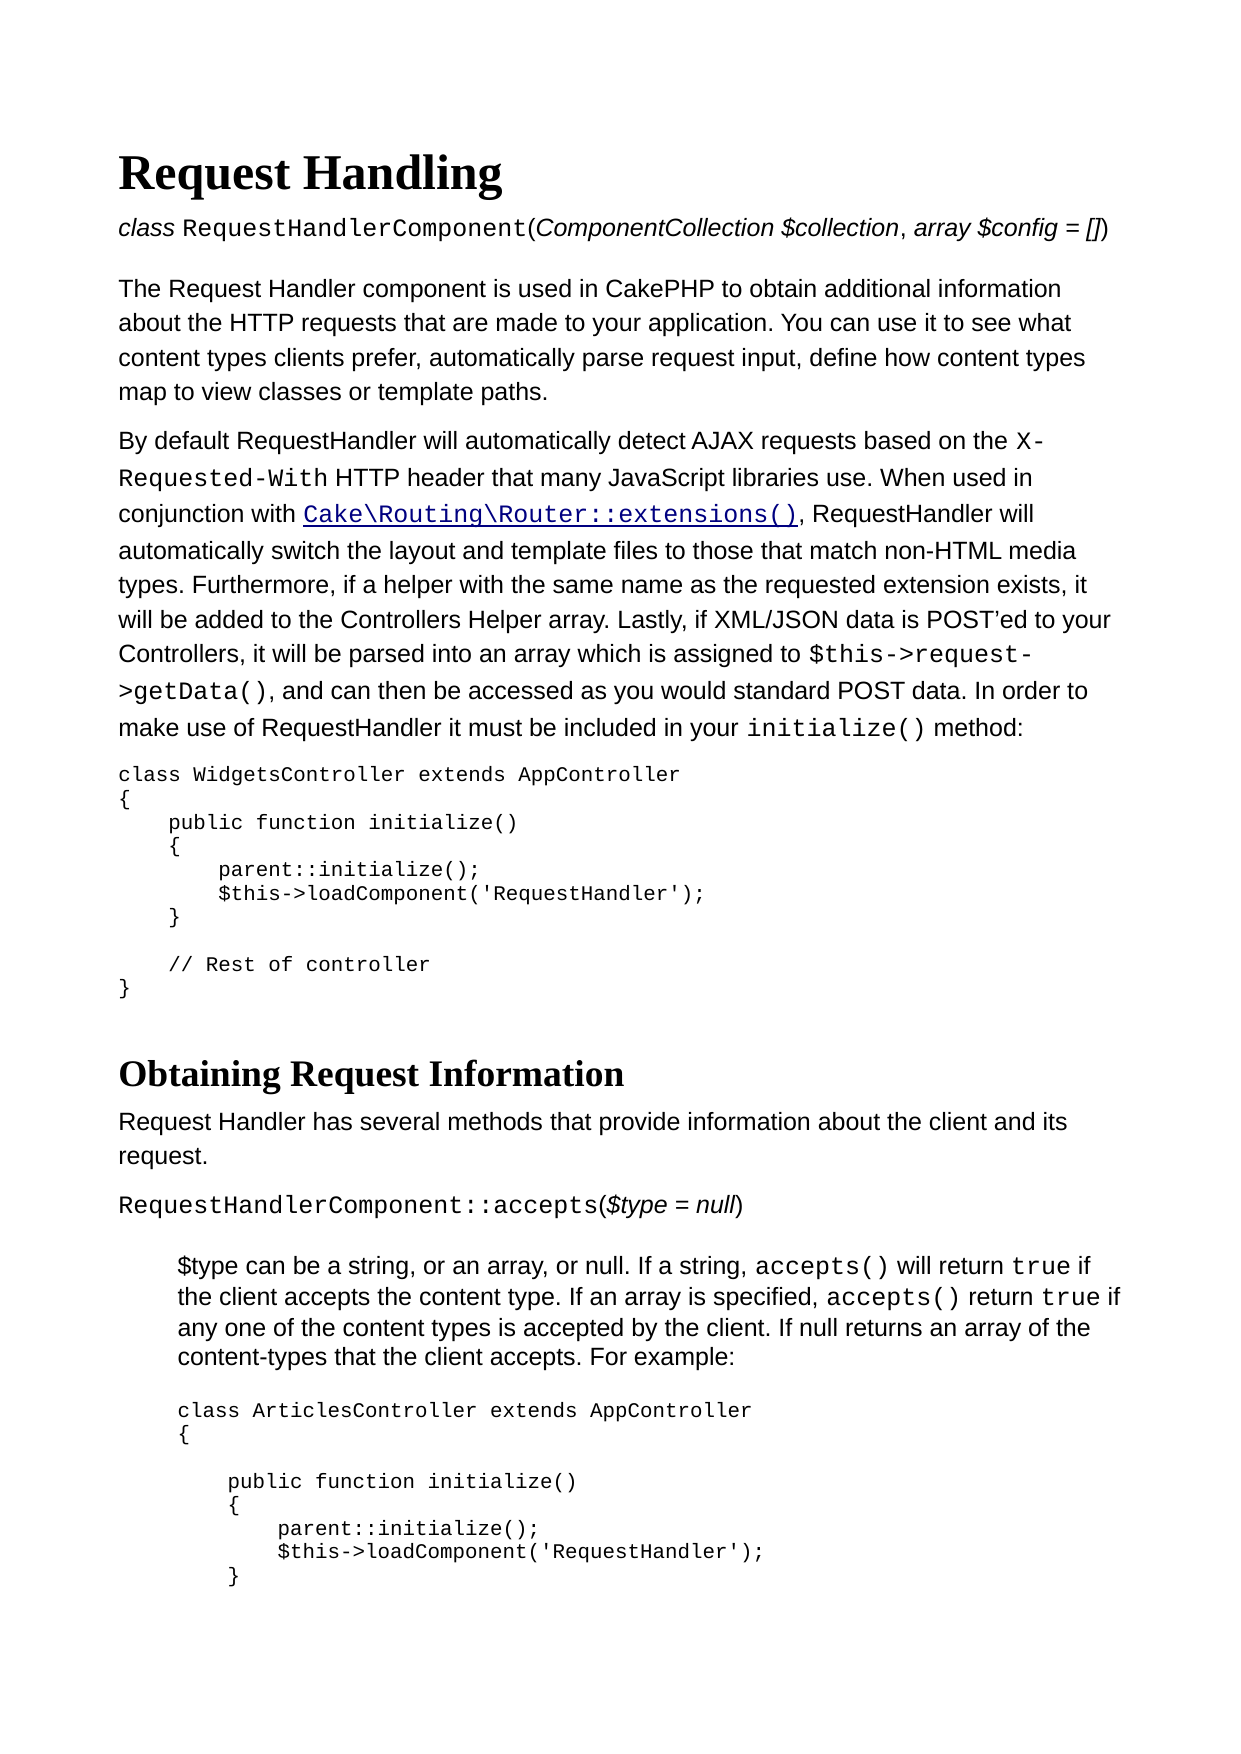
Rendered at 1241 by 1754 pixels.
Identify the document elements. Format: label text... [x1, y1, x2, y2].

text Request Handler has several methods that provide information about the client and its request. [118, 1107, 1122, 1170]
text } [177, 1565, 1122, 1589]
text By default RequestHandler will automatically detect AJAX requests based on the X-Requested-With HTTP header that many JavaScript libraries use. When used in conjunction with Cake\Routing\Router::extensions(), RequestHandler will automatically switch the layout and template files to those that match non-HTML media types. Furthermore, if a helper with the same name as the requested extension exists, it will be added to the Controllers Helper array. Lastly, if XML/JSON data is POST’ed to your Controllers, it will be parsed into an array which is assigned to $this->request->getData(), and can then be accessed as you would standard POST data. In order to make use of RequestHandler it must be included in your initialize() method: [118, 426, 1122, 744]
text class WidgetsController extends AppController [118, 764, 1122, 788]
text class ArticlesController extends AppController [177, 1400, 1122, 1423]
text parent::initialize(); [177, 1518, 1122, 1542]
subtitle Request Handling [118, 143, 1122, 201]
list $type can be a string, or an array, or null. If a string, accepts() will return true if the client accepts the content type. If an array is specified, accepts() return true if any one of the content types is accepted by the client. If null returns an array of the content-types that the client accepts. For example: [177, 1251, 1122, 1370]
text parent::initialize(); [118, 859, 1122, 883]
text public function initialize() [118, 812, 1122, 835]
text // Rest of controller [118, 954, 1122, 977]
text } [118, 906, 1122, 930]
subtitle RequestHandlerComponent::accepts($type = null) [118, 1190, 1122, 1221]
text { [118, 835, 1122, 859]
subtitle Obtaining Request Information [118, 1051, 1122, 1094]
text The Request Handler component is used in CakePHP to obtain additional information about the HTTP requests that are made to your application. You can use it to see what content types clients prefer, automatically parse request input, define how content types map to view classes or template paths. [118, 273, 1122, 406]
text $this->loadComponent('RequestHandler'); [177, 1542, 1122, 1565]
text public function initialize() [177, 1471, 1122, 1494]
text { [118, 788, 1122, 812]
text { [177, 1423, 1122, 1447]
text $this->loadComponent('RequestHandler'); [118, 883, 1122, 906]
text } [118, 977, 1122, 1001]
text { [177, 1494, 1122, 1518]
subtitle class RequestHandlerComponent(ComponentCollection $collection, array $config = []) [118, 213, 1122, 244]
